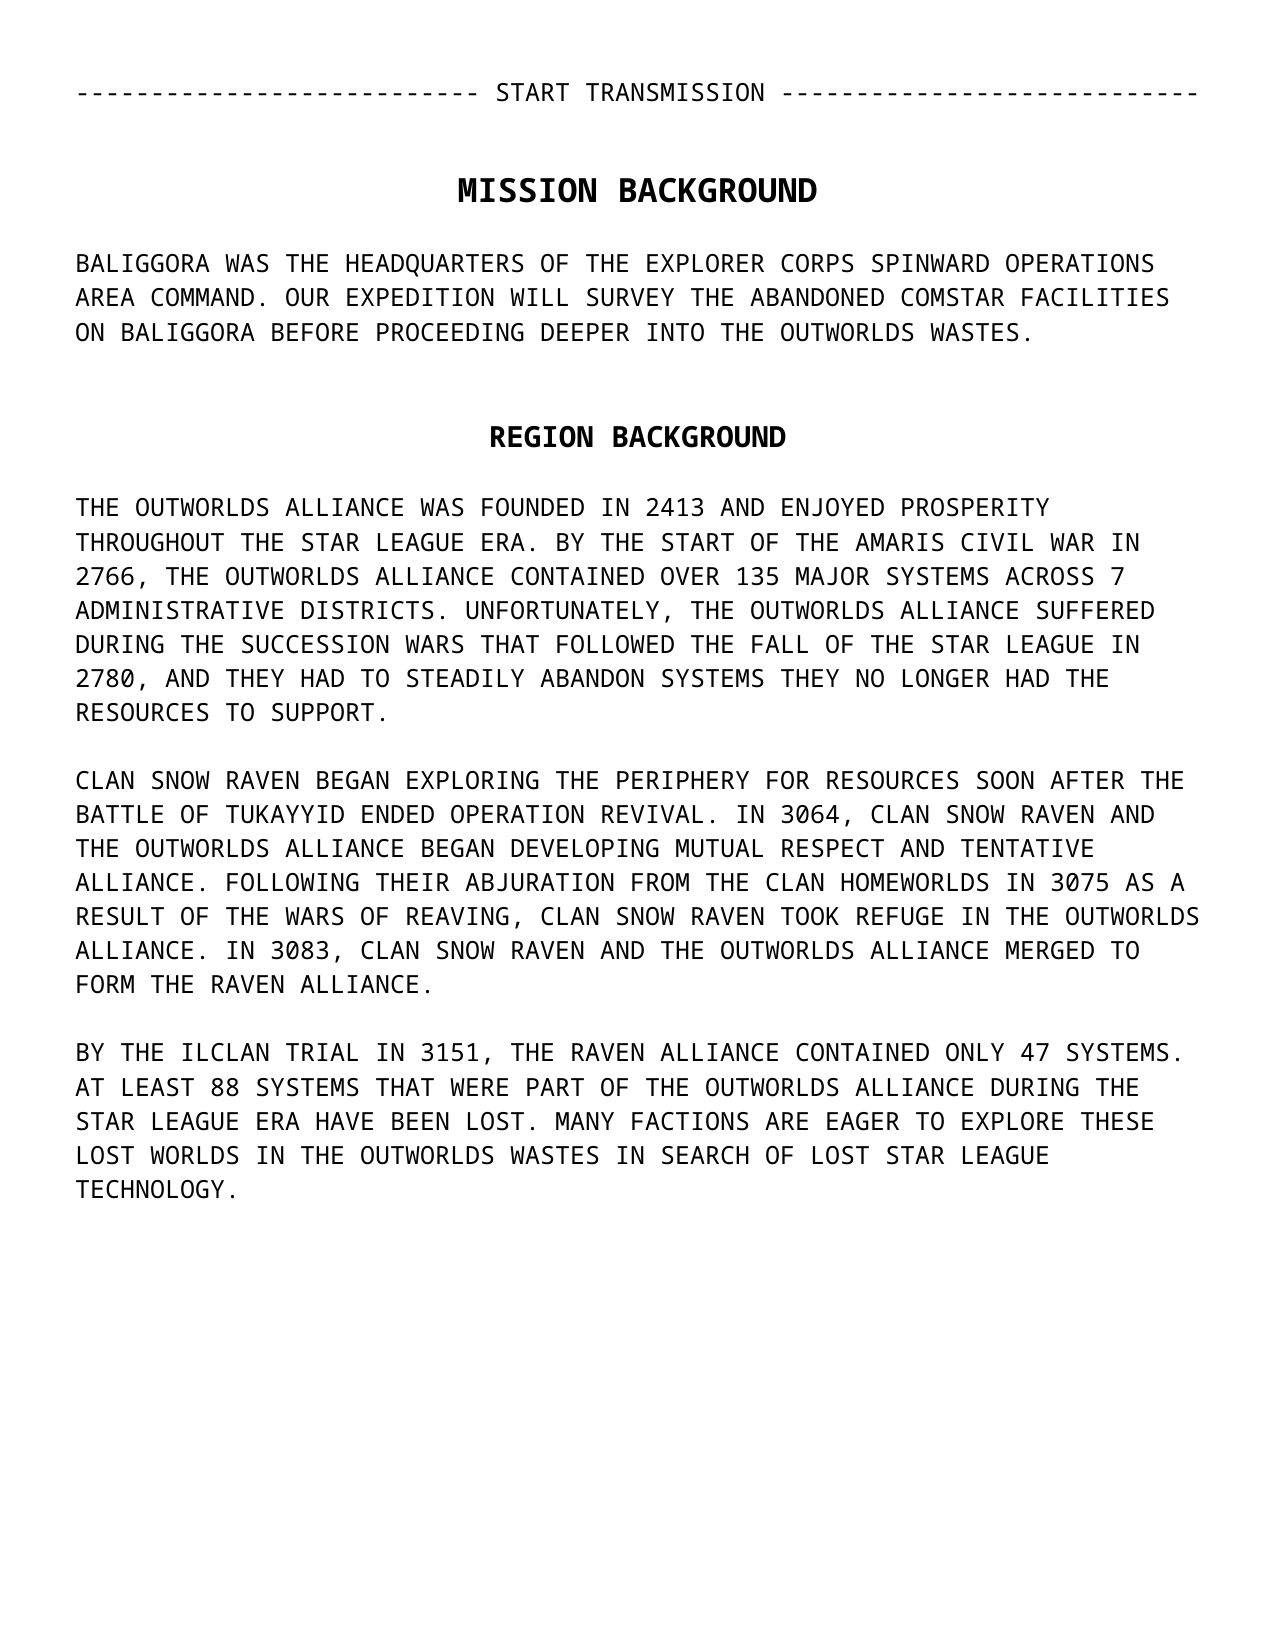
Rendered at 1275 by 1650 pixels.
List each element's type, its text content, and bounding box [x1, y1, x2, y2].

text CLAN SNOW RAVEN BEGAN EXPLORING THE PERIPHERY FOR RESOURCES SOON AFTER THE BATTLE OF TUKAYYID ENDED OPERATION REVIVAL. IN 3064, CLAN SNOW RAVEN AND THE OUTWORLDS ALLIANCE BEGAN DEVELOPING MUTUAL RESPECT AND TENTATIVE ALLIANCE. FOLLOWING THEIR ABJURATION FROM THE CLAN HOMEWORLDS IN 3075 AS A RESULT OF THE WARS OF REAVING, CLAN SNOW RAVEN TOOK REFUGE IN THE OUTWORLDS ALLIANCE. IN 3083, CLAN SNOW RAVEN AND THE OUTWORLDS ALLIANCE MERGED TO FORM THE RAVEN ALLIANCE. [75, 763, 1200, 1001]
text BALIGGORA WAS THE HEADQUARTERS OF THE EXPLORER CORPS SPINWARD OPERATIONS AREA COMMAND. OUR EXPEDITION WILL SURVEY THE ABANDONED COMSTAR FACILITIES ON BALIGGORA BEFORE PROCEEDING DEEPER INTO THE OUTWORLDS WASTES. [75, 246, 1200, 348]
text THE OUTWORLDS ALLIANCE WAS FOUNDED IN 2413 AND ENJOYED PROSPERITY THROUGHOUT THE STAR LEAGUE ERA. BY THE START OF THE AMARIS CIVIL WAR IN 2766, THE OUTWORLDS ALLIANCE CONTAINED OVER 135 MAJOR SYSTEMS ACROSS 7 ADMINISTRATIVE DISTRICTS. UNFORTUNATELY, THE OUTWORLDS ALLIANCE SUFFERED DURING THE SUCCESSION WARS THAT FOLLOWED THE FALL OF THE STAR LEAGUE IN 2780, AND THEY HAD TO STEADILY ABANDON SYSTEMS THEY NO LONGER HAD THE RESOURCES TO SUPPORT. [75, 490, 1200, 728]
subtitle REGION BACKGROUND [75, 416, 1200, 456]
subtitle MISSION BACKGROUND [75, 109, 1200, 212]
text BY THE ILCLAN TRIAL IN 3151, THE RAVEN ALLIANCE CONTAINED ONLY 47 SYSTEMS. AT LEAST 88 SYSTEMS THAT WERE PART OF THE OUTWORLDS ALLIANCE DURING THE STAR LEAGUE ERA HAVE BEEN LOST. MANY FACTIONS ARE EAGER TO EXPLORE THESE LOST WORLDS IN THE OUTWORLDS WASTES IN SEARCH OF LOST STAR LEAGUE TECHNOLOGY. [75, 1035, 1200, 1205]
text --------------------------- START TRANSMISSION ---------------------------- [75, 75, 1200, 109]
